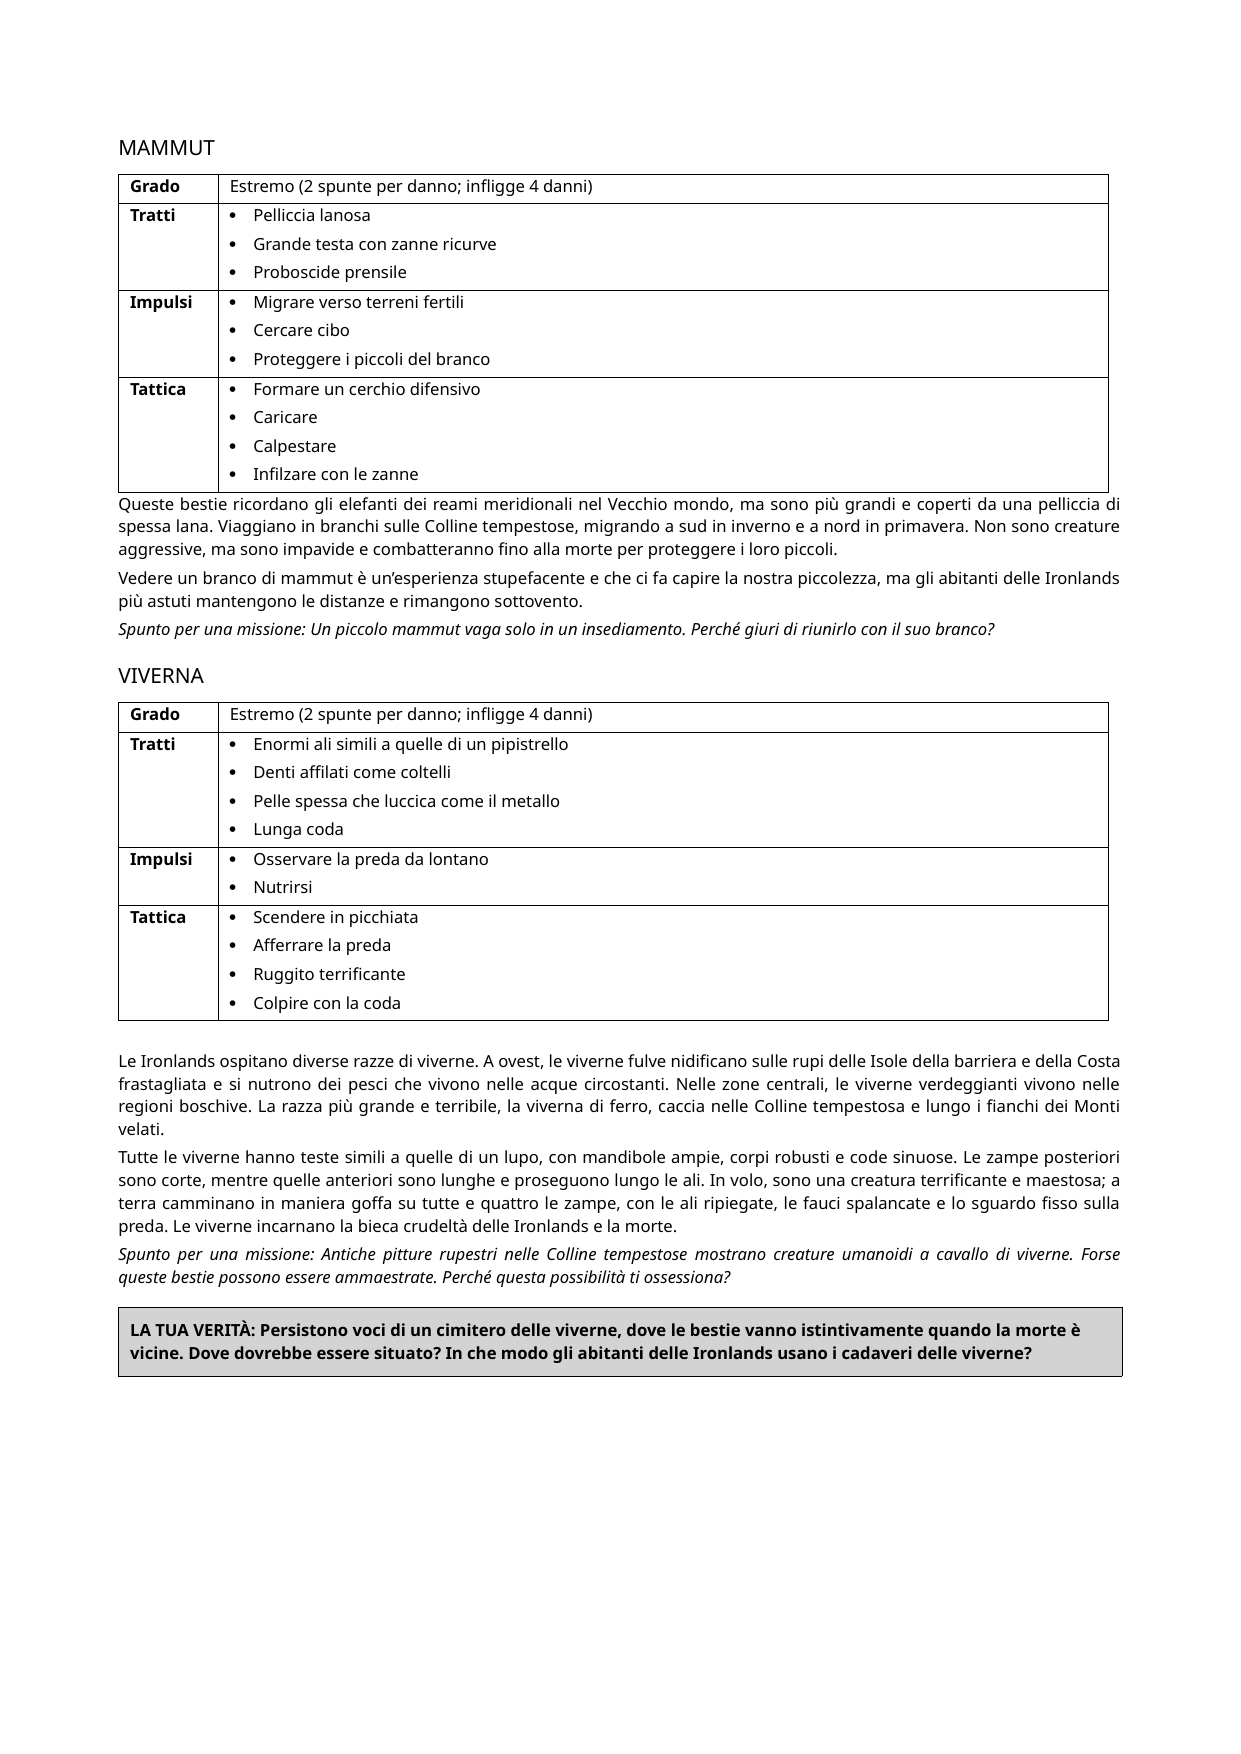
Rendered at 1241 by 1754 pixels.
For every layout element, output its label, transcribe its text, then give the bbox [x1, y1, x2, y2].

text Vedere un branco di mammut è un’esperienza stupefacente e che ci fa capire la nostra piccolezza, ma gli abitanti delle Ironlands più astuti mantengono le distanze e rimangono sottovento. [118, 566, 1122, 612]
table_cell Formare un cerchio difensivo Caricare Calpestare Infilzare con le zanne [219, 378, 1108, 492]
table_cell Enormi ali simili a quelle di un pipistrello Denti affilati come coltelli Pelle spessa che luccica come il metallo Lunga coda [219, 733, 1108, 847]
table_cell Tratti [119, 204, 218, 290]
table_header Estremo (2 spunte per danno; infligge 4 danni) [219, 175, 1108, 203]
subtitle VIVERNA [118, 661, 1122, 689]
table_cell Osservare la preda da lontano Nutrirsi [219, 848, 1108, 905]
table_header Estremo (2 spunte per danno; infligge 4 danni) [219, 703, 1108, 731]
table_cell Scendere in picchiata Afferrare la preda Ruggito terrificante Colpire con la coda [219, 906, 1108, 1020]
table_cell Impulsi [119, 291, 218, 376]
text LA TUA VERITÀ: Persistono voci di un cimitero delle viverne, dove le bestie vanno istintivamente quando la morte è vicine. Dove dovrebbe essere situato? In che modo gli abitanti delle Ironlands usano i cadaveri delle viverne? [119, 1308, 1122, 1376]
text Tutte le viverne hanno teste simili a quelle di un lupo, con mandibole ampie, corpi robusti e code sinuose. Le zampe posteriori sono corte, mentre quelle anteriori sono lunghe e proseguono lungo le ali. In volo, sono una creatura terrificante e maestosa; a terra camminano in maniera goffa su tutte e quattro le zampe, con le ali ripiegate, le fauci spalancate e lo sguardo fisso sulla preda. Le viverne incarnano la bieca crudeltà delle Ironlands e la morte. [118, 1146, 1122, 1237]
table_cell Migrare verso terreni fertili Cercare cibo Proteggere i piccoli del branco [219, 291, 1108, 376]
text Queste bestie ricordano gli elefanti dei reami meridionali nel Vecchio mondo, ma sono più grandi e coperti da una pelliccia di spessa lana. Viaggiano in branchi sulle Colline tempestose, migrando a sud in inverno e a nord in primavera. Non sono creature aggressive, ma sono impavide e combatteranno fino alla morte per proteggere i loro piccoli. [118, 492, 1122, 561]
table_cell Impulsi [119, 848, 218, 905]
table_cell Tattica [119, 906, 218, 1020]
text Spunto per una missione: Un piccolo mammut vaga solo in un insediamento. Perché giuri di riunirlo con il suo branco? [118, 618, 1122, 641]
text Spunto per una missione: Antiche pitture rupestri nelle Colline tempestose mostrano creature umanoidi a cavallo di viverne. Forse queste bestie possono essere ammaestrate. Perché questa possibilità ti ossessiona? [118, 1243, 1122, 1288]
table_cell Tratti [119, 733, 218, 847]
table_cell Tattica [119, 378, 218, 492]
table_cell Pelliccia lanosa Grande testa con zanne ricurve Proboscide prensile [219, 204, 1108, 290]
table_header Grado [119, 175, 218, 203]
subtitle MAMMUT [118, 133, 1122, 161]
table_header Grado [119, 703, 218, 731]
text Le Ironlands ospitano diverse razze di viverne. A ovest, le viverne fulve nidificano sulle rupi delle Isole della barriera e della Costa frastagliata e si nutrono dei pesci che vivono nelle acque circostanti. Nelle zone centrali, le viverne verdeggianti vivono nelle regioni boschive. La razza più grande e terribile, la viverna di ferro, caccia nelle Colline tempestosa e lungo i fianchi dei Monti velati. [118, 1049, 1122, 1140]
